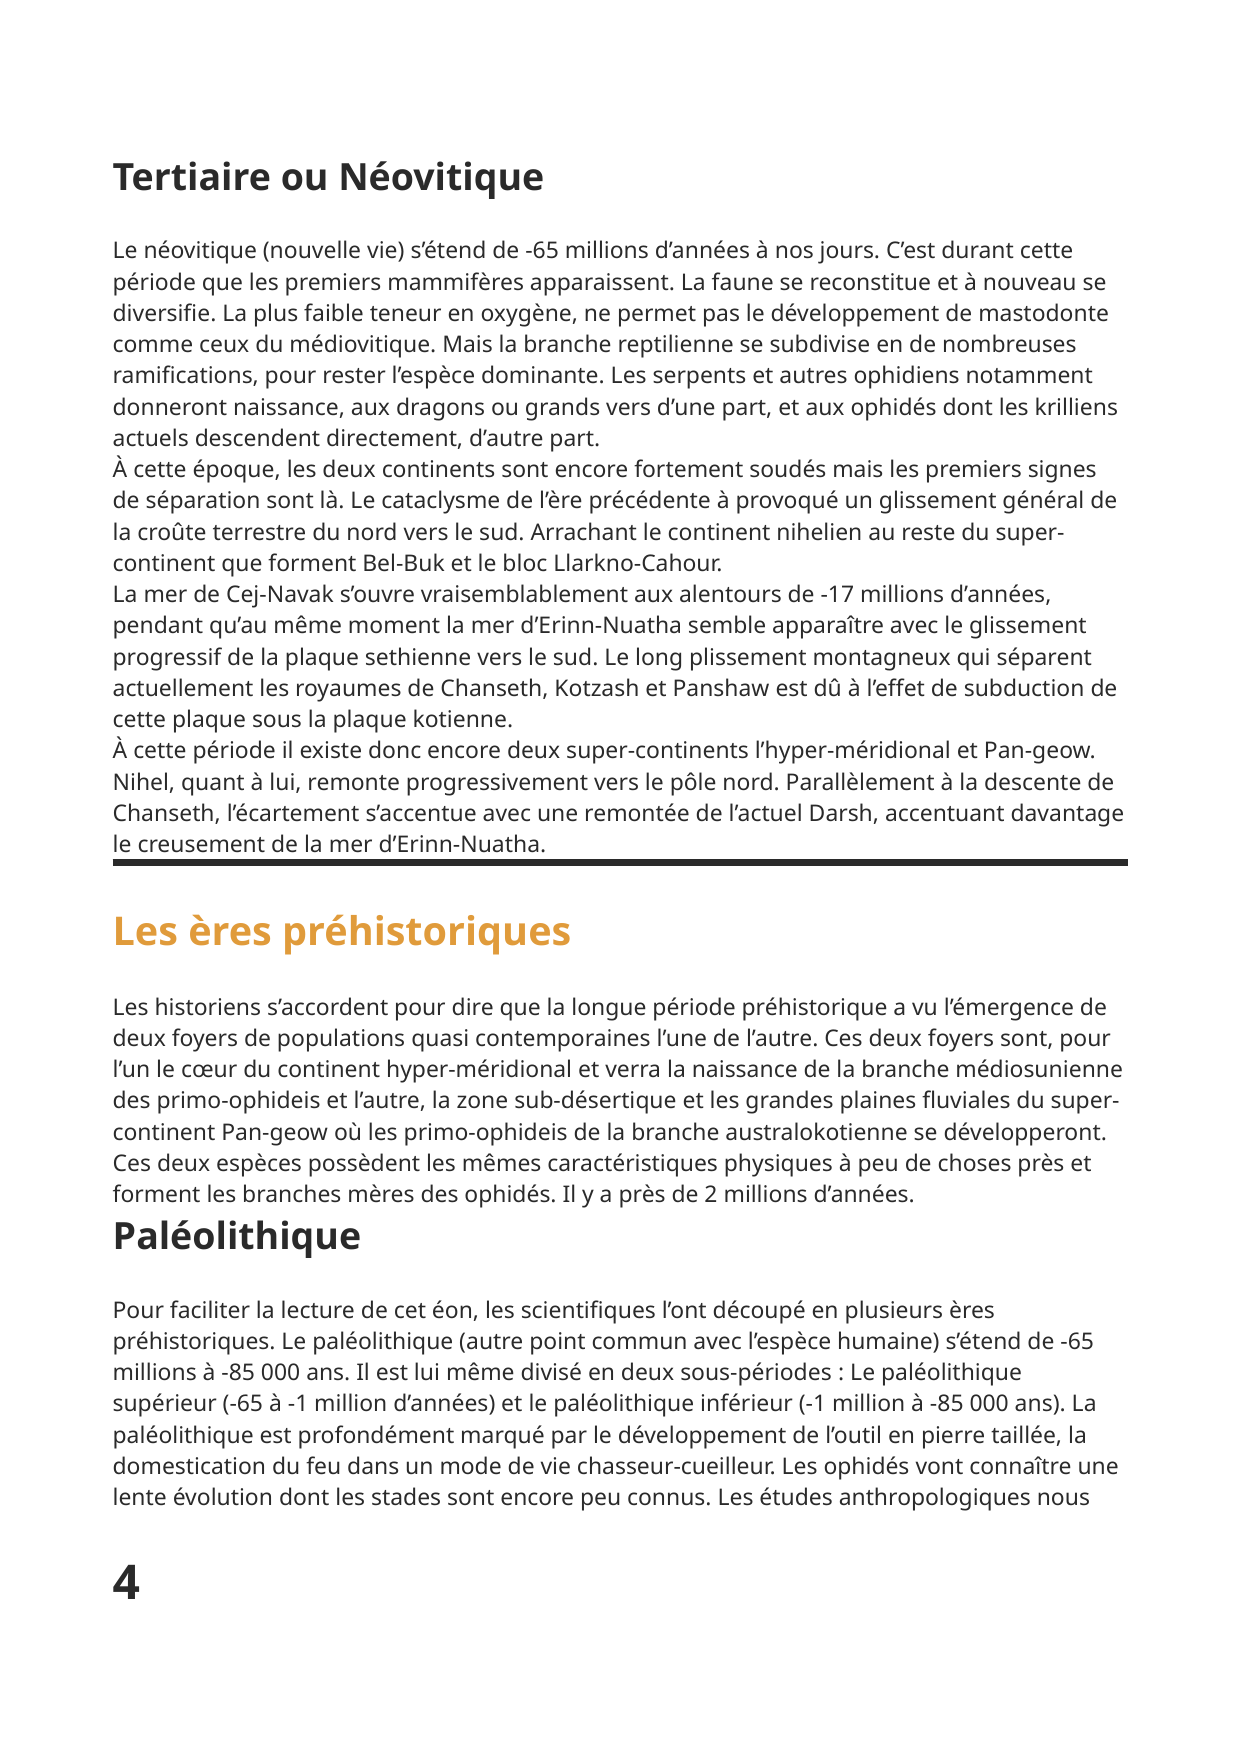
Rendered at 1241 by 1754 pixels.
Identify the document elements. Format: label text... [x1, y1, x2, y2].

text À cette époque, les deux continents sont encore fortement soudés mais les premiers signes de séparation sont là. Le cataclysme de l’ère précédente à provoqué un glissement général de la croûte terrestre du nord vers le sud. Arrachant le continent nihelien au reste du super-continent que forment Bel-Buk et le bloc Llarkno-Cahour. [112, 453, 1128, 578]
text Le néovitique (nouvelle vie) s’étend de -65 millions d’années à nos jours. C’est durant cette période que les premiers mammifères apparaissent. La faune se reconstitue et à nouveau se diversifie. La plus faible teneur en oxygène, ne permet pas le développement de mastodonte comme ceux du médiovitique. Mais la branche reptilienne se subdivise en de nombreuses ramifications, pour rester l’espèce dominante. Les serpents et autres ophidiens notamment donneront naissance, aux dragons ou grands vers d’une part, et aux ophidés dont les krilliens actuels descendent directement, d’autre part. [112, 234, 1128, 453]
text À cette période il existe donc encore deux super-continents l’hyper-méridional et Pan-geow. Nihel, quant à lui, remonte progressivement vers le pôle nord. Parallèlement à la descente de Chanseth, l’écartement s’accentue avec une remontée de l’actuel Darsh, accentuant davantage le creusement de la mer d’Erinn-Nuatha. [112, 734, 1128, 859]
text Pour faciliter la lecture de cet éon, les scientifiques l’ont découpé en plusieurs ères préhistoriques. Le paléolithique (autre point commun avec l’espèce humaine) s’étend de -65 millions à -85 000 ans. Il est lui même divisé en deux sous-périodes : Le paléolithique supérieur (-65 à -1 million d’années) et le paléolithique inférieur (-1 million à -85 000 ans). La paléolithique est profondément marqué par le développement de l’outil en pierre taillée, la domestication du feu dans un mode de vie chasseur-cueilleur. Les ophidés vont connaître une lente évolution dont les stades sont encore peu connus. Les études anthropologiques nous [112, 1293, 1128, 1512]
text La mer de Cej-Navak s’ouvre vraisemblablement aux alentours de -17 millions d’années, pendant qu’au même moment la mer d’Erinn-Nuatha semble apparaître avec le glissement progressif de la plaque sethienne vers le sud. Le long plissement montagneux qui séparent actuellement les royaumes de Chanseth, Kotzash et Panshaw est dû à l’effet de subduction de cette plaque sous la plaque kotienne. [112, 578, 1128, 734]
subtitle Paléolithique [112, 1209, 1128, 1260]
subtitle Les ères préhistoriques [112, 860, 1128, 957]
text Les historiens s’accordent pour dire que la longue période préhistorique a vu l’émergence de deux foyers de populations quasi contemporaines l’une de l’autre. Ces deux foyers sont, pour l’un le cœur du continent hyper-méridional et verra la naissance de la branche médiosunienne des primo-ophideis et l’autre, la zone sub-désertique et les grandes plaines fluviales du super-continent Pan-geow où les primo-ophideis de la branche australokotienne se développeront. Ces deux espèces possèdent les mêmes caractéristiques physiques à peu de choses près et forment les branches mères des ophidés. Il y a près de 2 millions d’années. [112, 990, 1128, 1209]
subtitle Tertiaire ou Néovitique [112, 150, 1128, 201]
